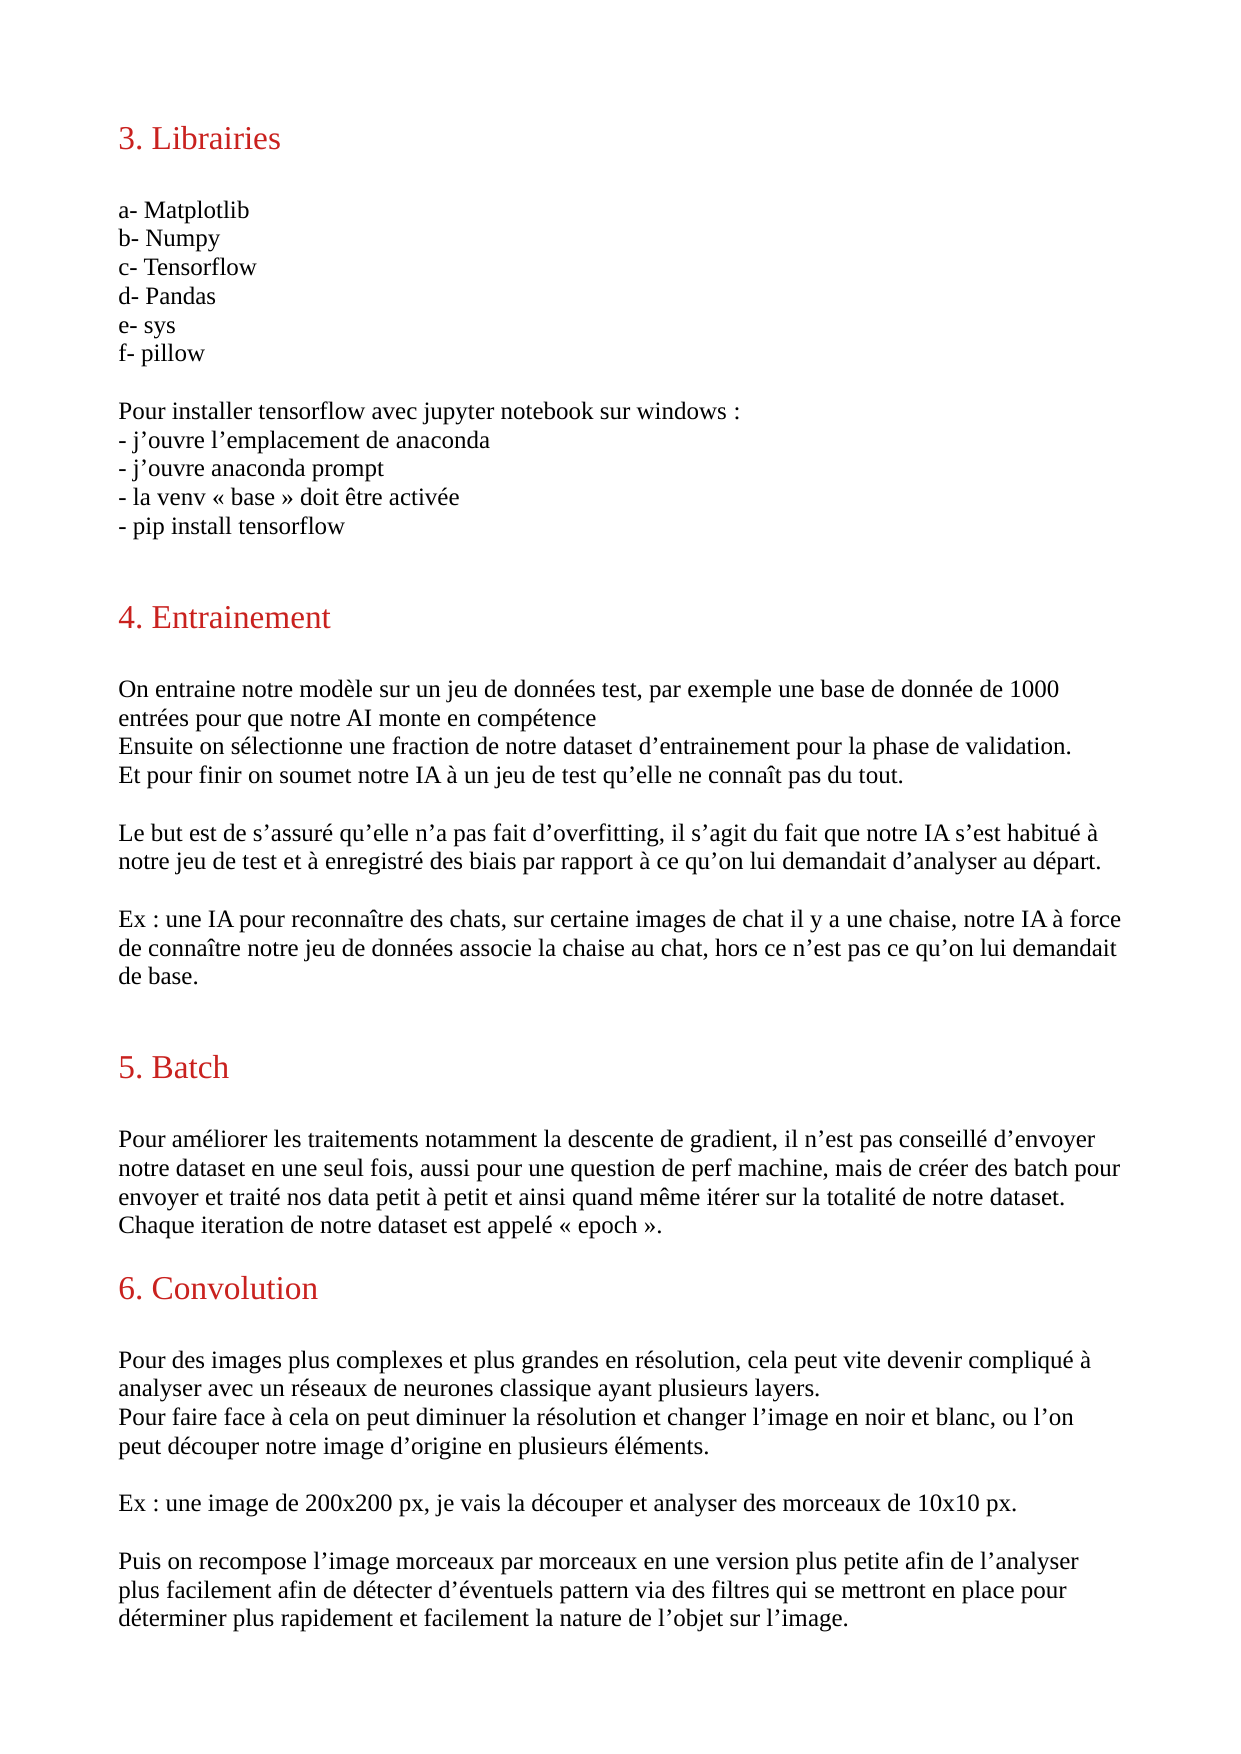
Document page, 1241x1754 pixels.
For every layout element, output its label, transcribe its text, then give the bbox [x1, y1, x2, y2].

text 5. Batch [118, 1048, 1122, 1086]
text Pour faire face à cela on peut diminuer la résolution et changer l’image en noir et blanc, ou l’on peut découper notre image d’origine en plusieurs éléments. [118, 1402, 1122, 1460]
text Pour installer tensorflow avec jupyter notebook sur windows : [118, 396, 1122, 425]
text c- Tensorflow [118, 252, 1122, 281]
text Pour améliorer les traitements notamment la descente de gradient, il n’est pas conseillé d’envoyer notre dataset en une seul fois, aussi pour une question de perf machine, mais de créer des batch pour envoyer et traité nos data petit à petit et ainsi quand même itérer sur la totalité de notre dataset. [118, 1124, 1122, 1211]
text Ensuite on sélectionne une fraction de notre dataset d’entrainement pour la phase de validation. [118, 731, 1122, 760]
text a- Matplotlib [118, 195, 1122, 223]
text 3. Librairies [118, 118, 1122, 156]
text - la venv « base » doit être activée [118, 482, 1122, 511]
text Pour des images plus complexes et plus grandes en résolution, cela peut vite devenir compliqué à analyser avec un réseaux de neurones classique ayant plusieurs layers. [118, 1345, 1122, 1402]
text On entraine notre modèle sur un jeu de données test, par exemple une base de donnée de 1000 entrées pour que notre AI monte en compétence [118, 674, 1122, 731]
text b- Numpy [118, 223, 1122, 252]
text 4. Entrainement [118, 597, 1122, 636]
text Le but est de s’assuré qu’elle n’a pas fait d’overfitting, il s’agit du fait que notre IA s’est habitué à notre jeu de test et à enregistré des biais par rapport à ce qu’on lui demandait d’analyser au départ. [118, 818, 1122, 875]
text e- sys [118, 310, 1122, 338]
text Chaque iteration de notre dataset est appelé « epoch ». [118, 1211, 1122, 1239]
text Puis on recompose l’image morceaux par morceaux en une version plus petite afin de l’analyser plus facilement afin de détecter d’éventuels pattern via des filtres qui se mettront en place pour déterminer plus rapidement et facilement la nature de l’objet sur l’image. [118, 1546, 1122, 1632]
text 6. Convolution [118, 1268, 1122, 1306]
text Ex : une IA pour reconnaître des chats, sur certaine images de chat il y a une chaise, notre IA à force de connaître notre jeu de données associe la chaise au chat, hors ce n’est pas ce qu’on lui demandait de base. [118, 904, 1122, 990]
text d- Pandas [118, 281, 1122, 310]
text f- pillow [118, 338, 1122, 367]
text Ex : une image de 200x200 px, je vais la découper et analyser des morceaux de 10x10 px. [118, 1488, 1122, 1517]
text - j’ouvre anaconda prompt [118, 453, 1122, 482]
text - j’ouvre l’emplacement de anaconda [118, 425, 1122, 453]
text Et pour finir on soumet notre IA à un jeu de test qu’elle ne connaît pas du tout. [118, 760, 1122, 789]
text - pip install tensorflow [118, 511, 1122, 540]
